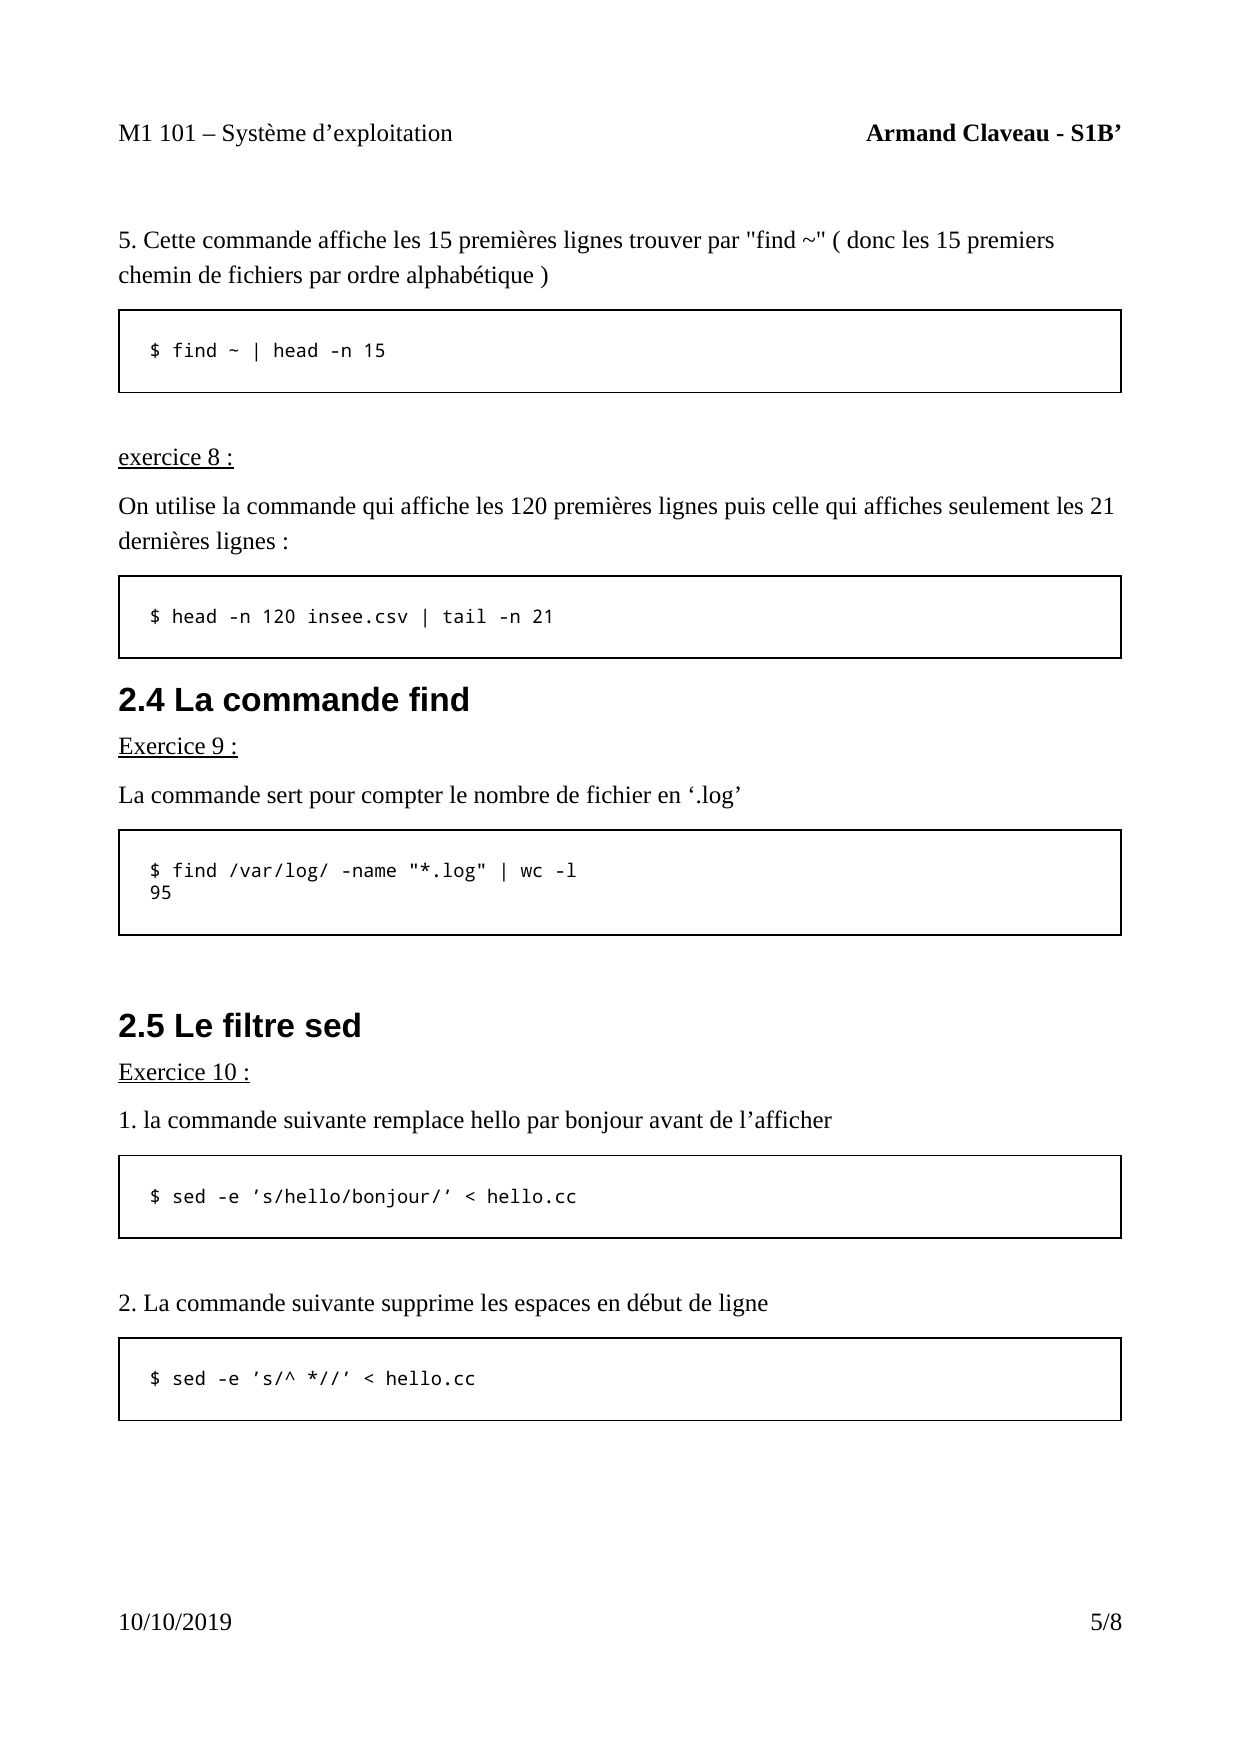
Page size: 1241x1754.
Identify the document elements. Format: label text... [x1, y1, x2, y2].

text Exercice 10 : [118, 1057, 1122, 1085]
text $ find /var/log/ -name "*.log" | wc -l [120, 831, 1120, 851]
text $ sed -e ’s/hello/bonjour/’ < hello.cc [120, 1156, 1120, 1237]
subtitle 2.4 La commande find [118, 680, 1122, 719]
text $ sed -e ’s/^ *//’ < hello.cc [120, 1339, 1120, 1420]
text 2. La commande suivante supprime les espaces en début de ligne [118, 1288, 1122, 1317]
text 5. Cette commande affiche les 15 premières lignes trouver par "find ~" ( donc les 15 premiers chemin de fichiers par ordre alphabétique ) [118, 225, 1122, 289]
text On utilise la commande qui affiche les 120 premières lignes puis celle qui affiches seulement les 21 dernières lignes : [118, 491, 1122, 554]
text 1. la commande suivante remplace hello par bonjour avant de l’afficher [118, 1106, 1122, 1134]
text 95 [120, 851, 1120, 934]
text La commande sert pour compter le nombre de fichier en ‘.log’ [118, 780, 1122, 809]
text exercice 8 : [118, 442, 1122, 471]
text $ head -n 120 insee.csv | tail -n 21 [120, 577, 1120, 657]
subtitle 2.5 Le filtre sed [118, 1005, 1122, 1044]
text $ find ~ | head -n 15 [120, 311, 1120, 392]
text Exercice 9 : [118, 731, 1122, 760]
